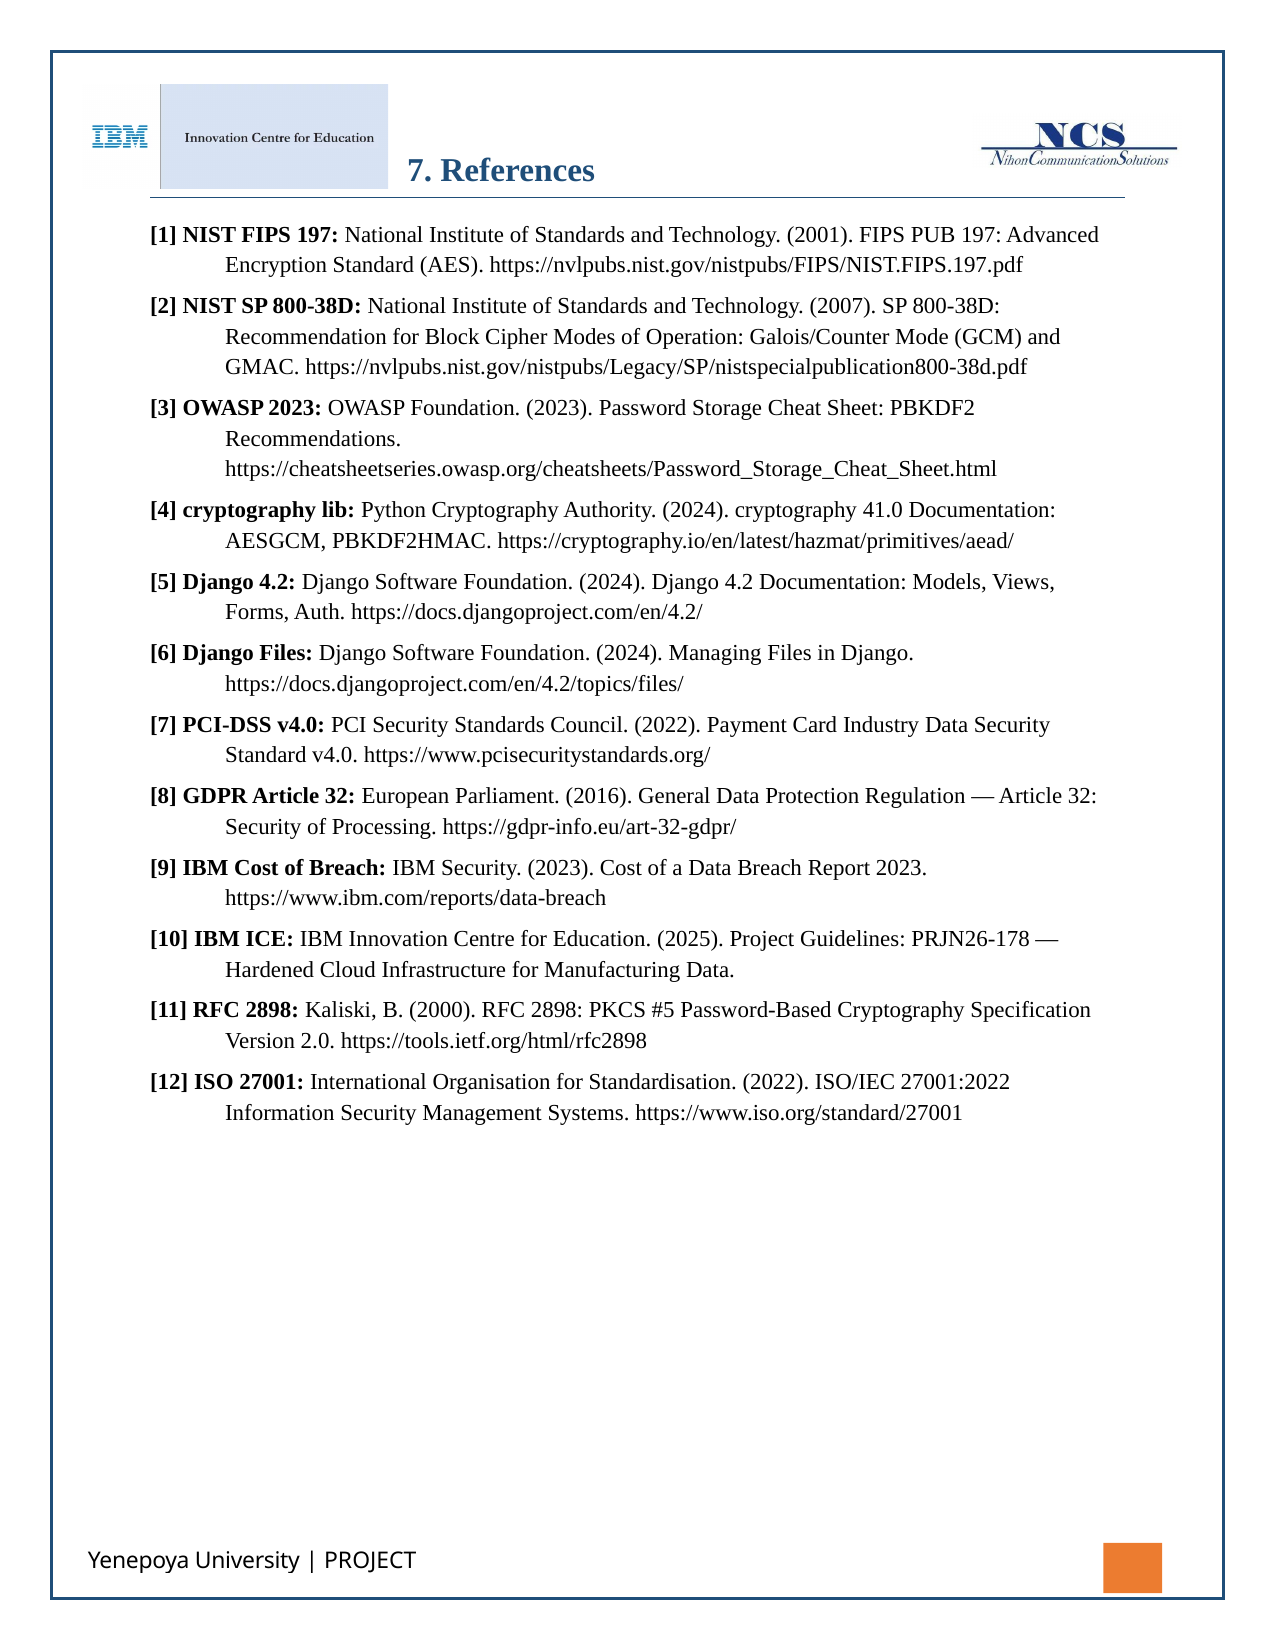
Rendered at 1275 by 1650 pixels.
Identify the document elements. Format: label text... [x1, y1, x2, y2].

text [10] IBM ICE: IBM Innovation Centre for Education. (2025). Project Guidelines: PRJN26-178 — Hardened Cloud Infrastructure for Manufacturing Data. [150, 925, 1125, 982]
subtitle 7. References [150, 150, 1125, 197]
text [4] cryptography lib: Python Cryptography Authority. (2024). cryptography 41.0 Documentation: AESGCM, PBKDF2HMAC. https://cryptography.io/en/latest/hazmat/primitives/aead/ [150, 496, 1125, 553]
text [7] PCI-DSS v4.0: PCI Security Standards Council. (2022). Payment Card Industry Data Security Standard v4.0. https://www.pcisecuritystandards.org/ [150, 711, 1125, 768]
text [6] Django Files: Django Software Foundation. (2024). Managing Files in Django. https://docs.djangoproject.com/en/4.2/topics/files/ [150, 639, 1125, 696]
picture [81, 84, 391, 189]
text [12] ISO 27001: International Organisation for Standardisation. (2022). ISO/IEC 27001:2022 Information Security Management Systems. https://www.iso.org/standard/27001 [150, 1068, 1125, 1125]
text [11] RFC 2898: Kaliski, B. (2000). RFC 2898: PKCS #5 Password-Based Cryptography Specification Version 2.0. https://tools.ietf.org/html/rfc2898 [150, 997, 1125, 1053]
picture [982, 113, 1185, 170]
text [1] NIST FIPS 197: National Institute of Standards and Technology. (2001). FIPS PUB 197: Advanced Encryption Standard (AES). https://nvlpubs.nist.gov/nistpubs/FIPS/NIST.FIPS.197.pdf [150, 221, 1125, 278]
text [9] IBM Cost of Breach: IBM Security. (2023). Cost of a Data Breach Report 2023. https://www.ibm.com/reports/data-breach [150, 854, 1125, 911]
text [8] GDPR Article 32: European Parliament. (2016). General Data Protection Regulation — Article 32: Security of Processing. https://gdpr-info.eu/art-32-gdpr/ [150, 782, 1125, 839]
text [5] Django 4.2: Django Software Foundation. (2024). Django 4.2 Documentation: Models, Views, Forms, Auth. https://docs.djangoproject.com/en/4.2/ [150, 568, 1125, 625]
text [2] NIST SP 800-38D: National Institute of Standards and Technology. (2007). SP 800-38D: Recommendation for Block Cipher Modes of Operation: Galois/Counter Mode (GCM) and GMAC. https://nvlpubs.nist.gov/nistpubs/Legacy/SP/nistspecialpublication800-38d.pdf [150, 292, 1125, 380]
text [3] OWASP 2023: OWASP Foundation. (2023). Password Storage Cheat Sheet: PBKDF2 Recommendations. https://cheatsheetseries.owasp.org/cheatsheets/Password_Storage_Cheat_Sheet.html [150, 394, 1125, 482]
